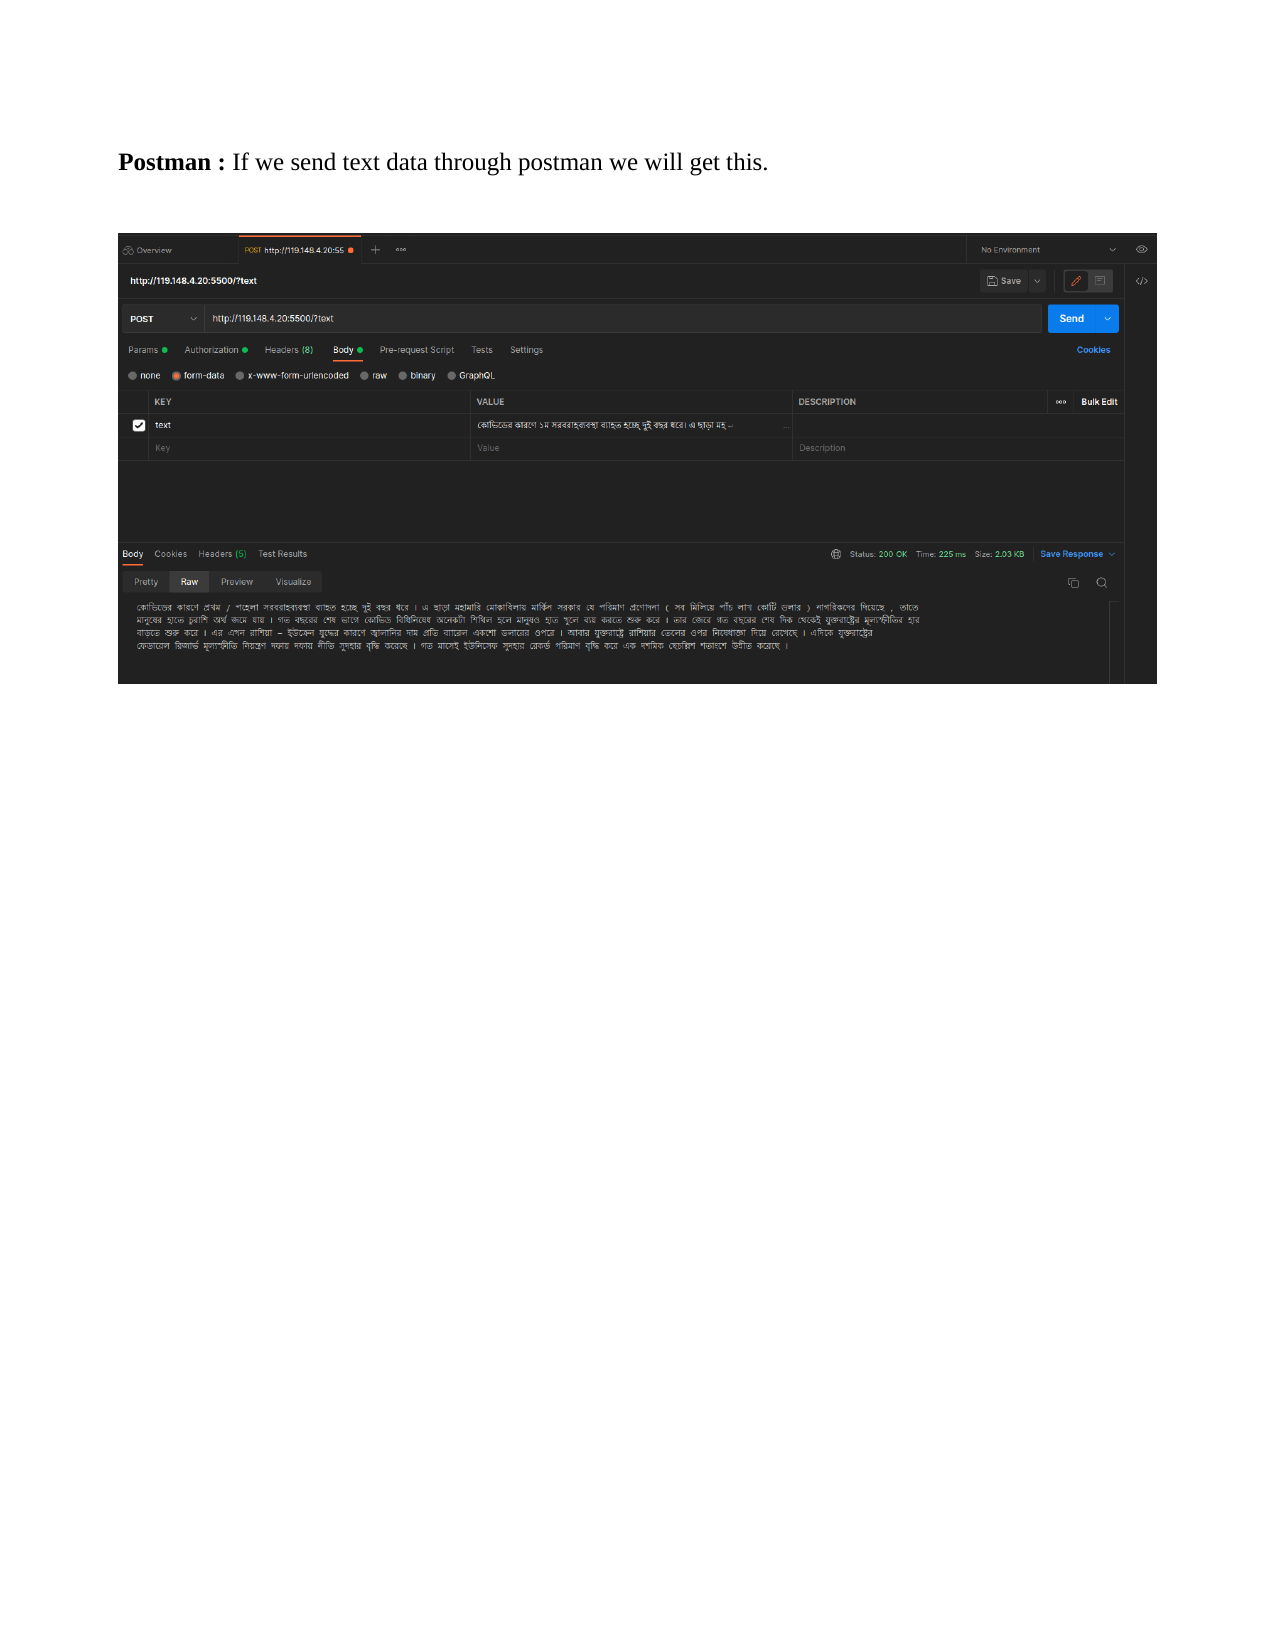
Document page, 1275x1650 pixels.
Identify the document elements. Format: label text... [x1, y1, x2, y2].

text Postman : If we send text data through postman we will get this. [118, 147, 1157, 176]
picture [118, 233, 1157, 684]
